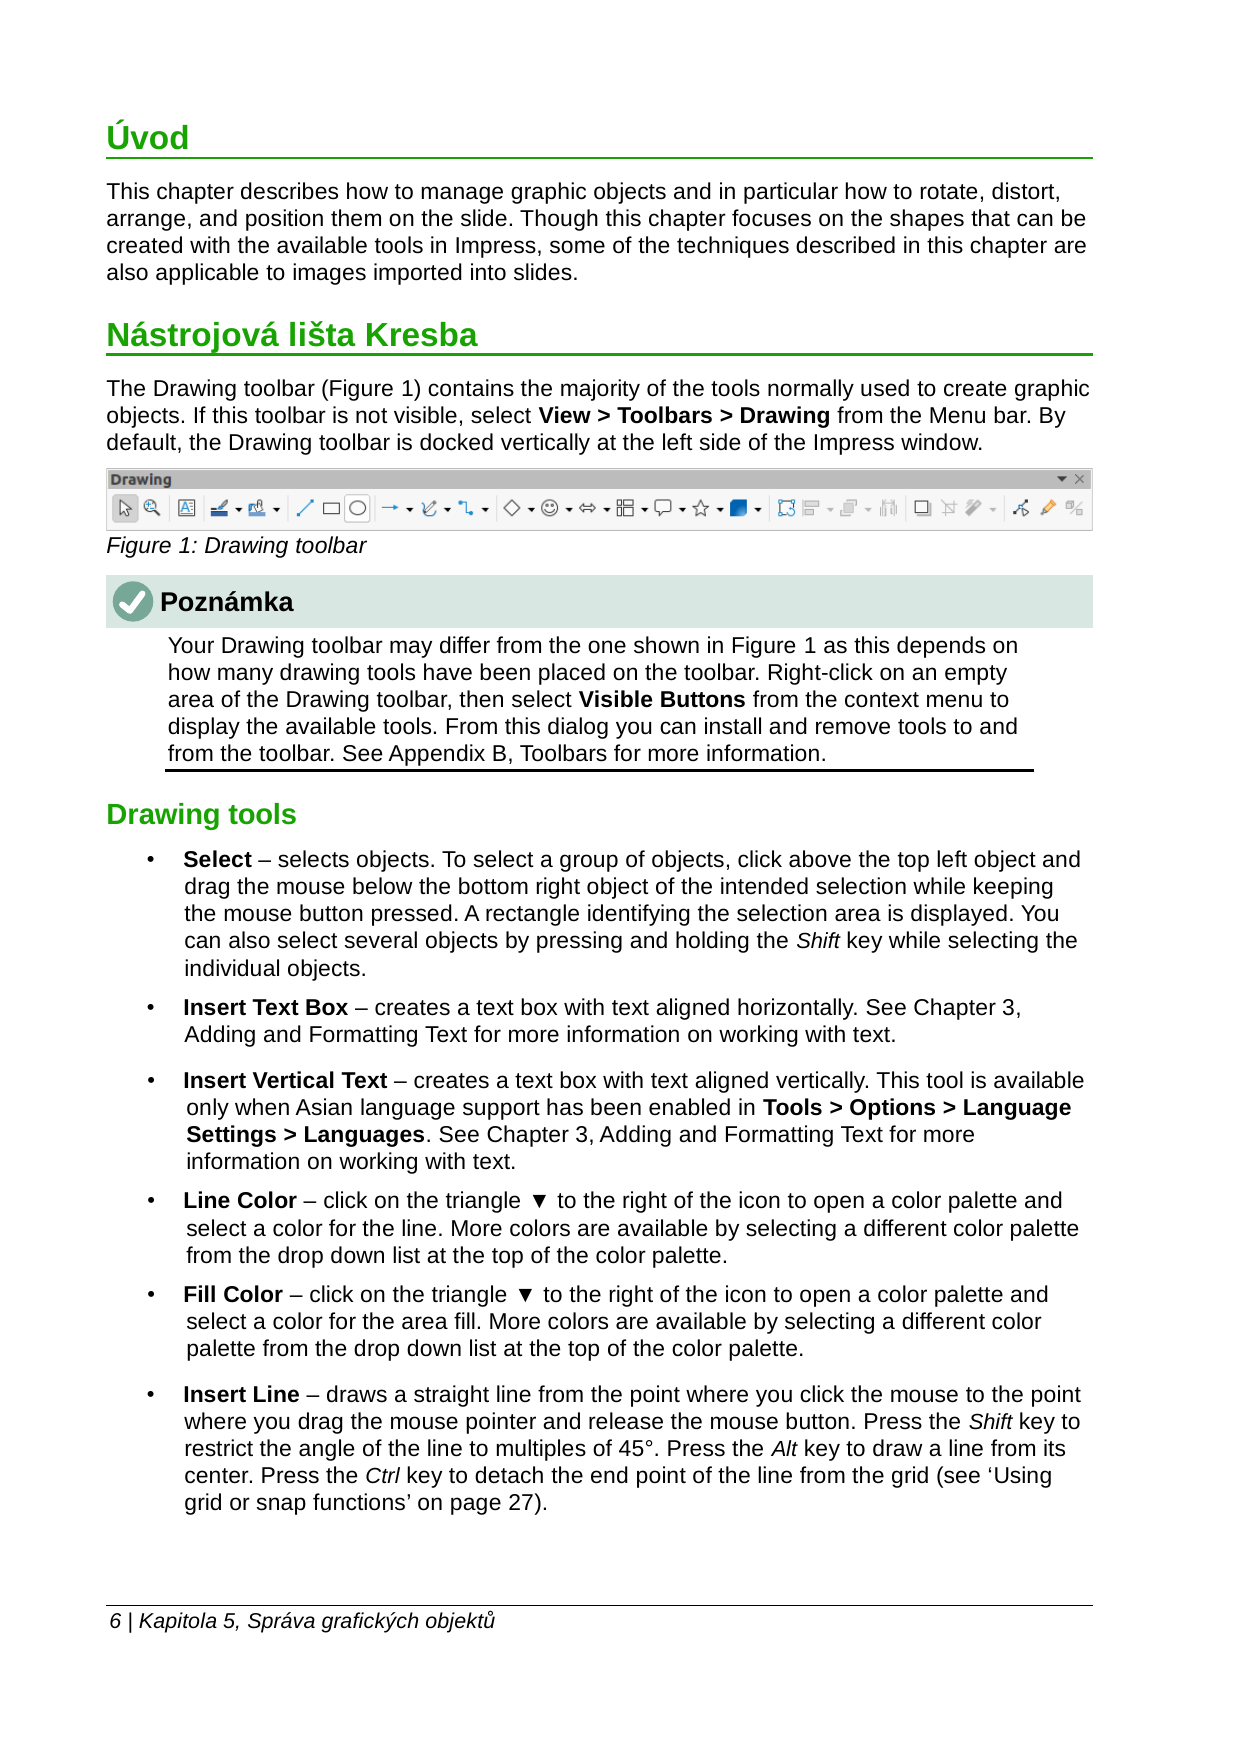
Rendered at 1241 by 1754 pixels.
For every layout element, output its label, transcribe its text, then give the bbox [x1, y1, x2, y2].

list Fill Color – click on the triangle ▼ to the right of the icon to open a color palette and select a color for the area fill. More colors are available by selecting a different color palette from the drop down list at the top of the color palette. [144, 1278, 1093, 1365]
list Insert Vertical Text – creates a text box with text aligned vertically. This tool is available only when Asian language support has been enabled in Tools > Options > Language Settings > Languages. See Chapter 3, Adding and Formatting Text for more information on working with text. [144, 1063, 1093, 1174]
list Line Color – click on the triangle ▼ to the right of the icon to open a color palette and select a color for the line. More colors are available by selecting a different color palette from the drop down list at the top of the color palette. [144, 1184, 1093, 1268]
text Your Drawing toolbar may differ from the one shown in Figure 1 as this depends on how many drawing tools have been placed on the toolbar. Right-click on an empty area of the Drawing toolbar, then select Visible Buttons from the context menu to display the available tools. From this dialog you can install and remove tools to and from the toolbar. See Appendix B, Toolbars for more information. [164, 628, 1034, 772]
subtitle Poznámka [106, 575, 1093, 628]
list Insert Text Box – creates a text box with text aligned horizontally. See Chapter 3, Adding and Formatting Text for more information on working with text. [144, 991, 1093, 1051]
list Select – selects objects. To select a group of objects, click above the top left object and drag the mouse below the bottom right object of the intended selection while keeping the mouse button pressed. A rectangle identifying the selection area is displayed. You can also select several objects by pressing and holding the Shift key while selecting the individual objects. [144, 843, 1093, 981]
picture [106, 468, 1093, 531]
text This chapter describes how to manage graphic objects and in particular how to rotate, distort, arrange, and position them on the slide. Though this chapter focuses on the shapes that can be created with the available tools in Impress, some of the techniques described in this chapter are also applicable to images imported into slides. [106, 177, 1093, 286]
subtitle Úvod [106, 118, 1093, 157]
text Figure 1: Drawing toolbar [106, 531, 1093, 558]
subtitle Nástrojová lišta Kresba [106, 315, 1093, 353]
subtitle Drawing tools [106, 797, 1093, 830]
list Insert Line – draws a straight line from the point where you click the mouse to the point where you drag the mouse pointer and release the mouse button. Press the Shift key to restrict the angle of the line to multiples of 45°. Press the Alt key to draw a line from its center. Press the Ctrl key to detach the end point of the line from the grid (see ‘Using grid or snap functions’ on page 27). [144, 1377, 1093, 1518]
text The Drawing toolbar (Figure 1) contains the majority of the tools normally used to create graphic objects. If this toolbar is not visible, select View > Toolbars > Drawing from the Menu bar. By default, the Drawing toolbar is docked vertically at the left side of the Impress window. [106, 374, 1093, 456]
